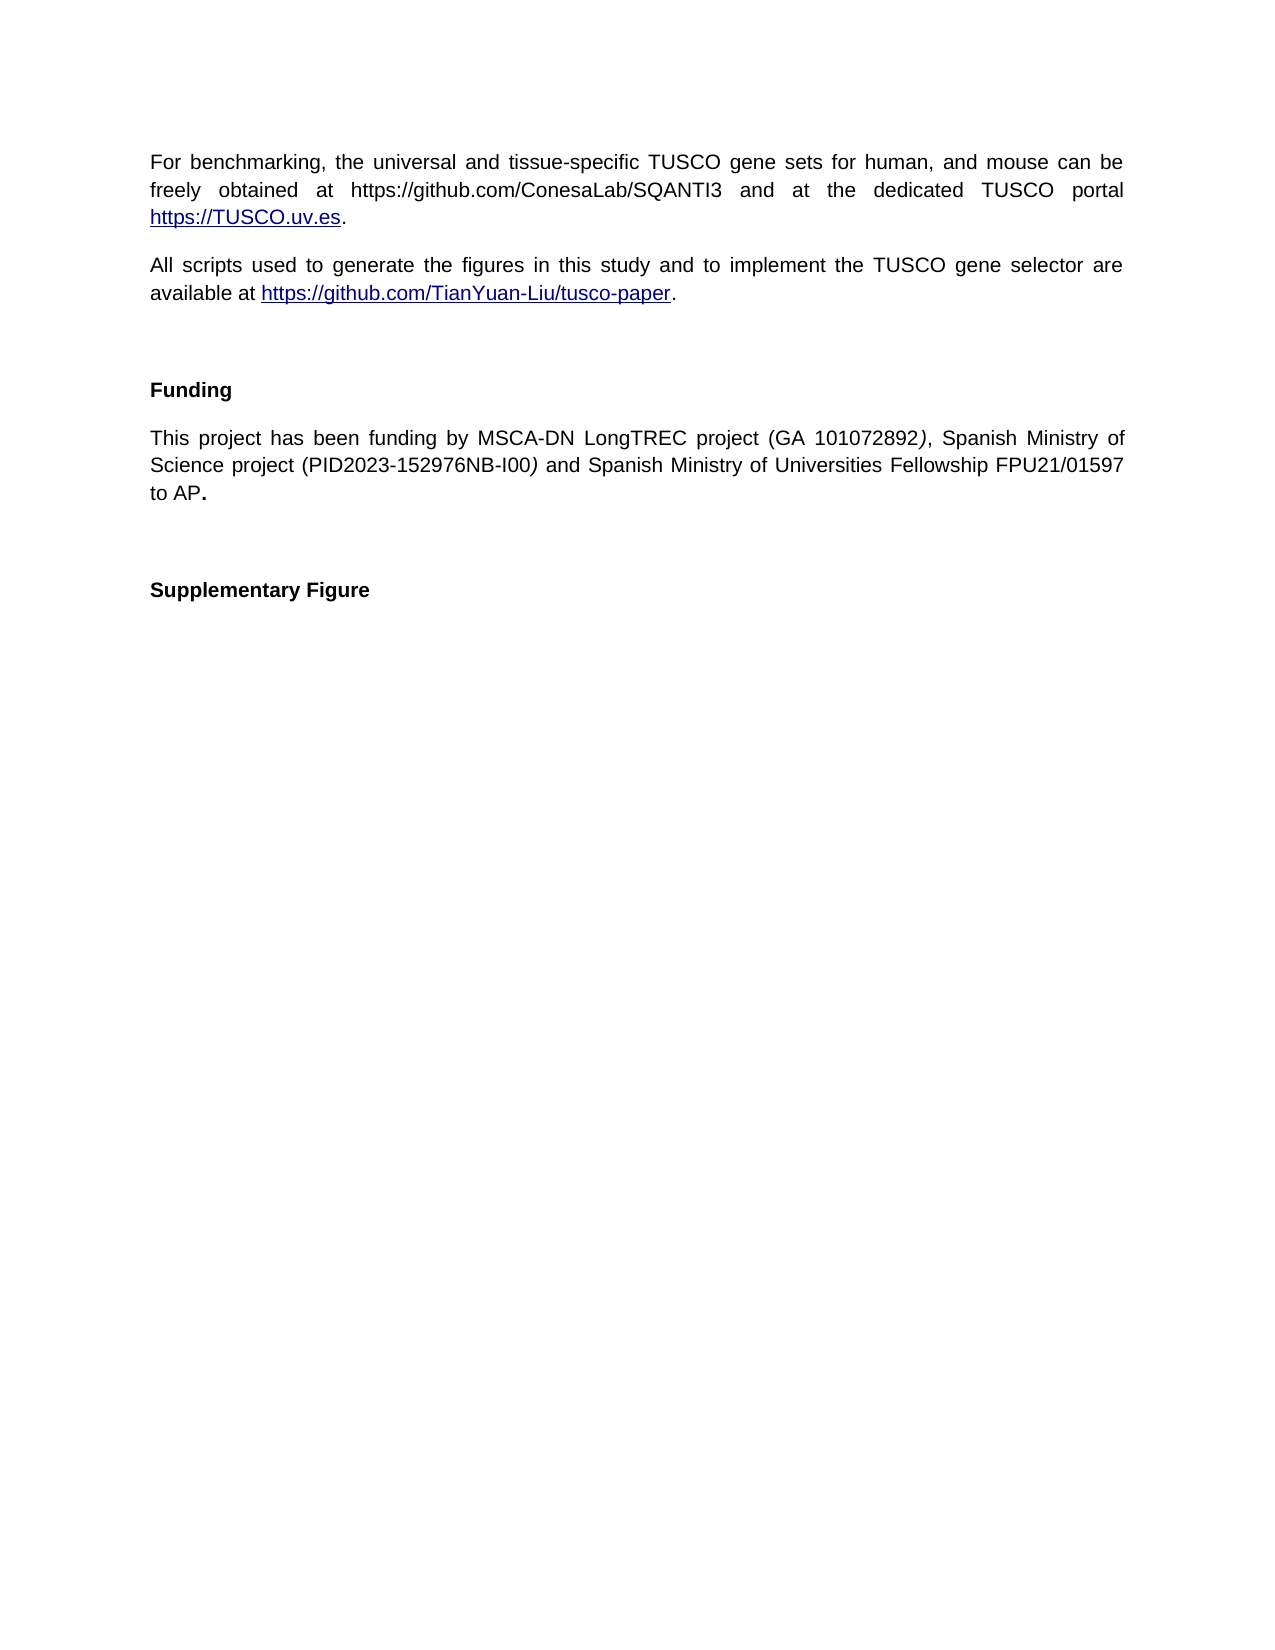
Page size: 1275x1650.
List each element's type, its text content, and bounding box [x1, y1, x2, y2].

text All scripts used to generate the figures in this study and to implement the TUSCO gene selector are available at https://github.com/TianYuan-Liu/tusco-paper. [150, 253, 1125, 305]
text This project has been funding by MSCA-DN LongTREC project (GA 101072892), Spanish Ministry of Science project (PID2023-152976NB-I00) and Spanish Ministry of Universities Fellowship FPU21/01597 to AP. [150, 426, 1125, 505]
text For benchmarking, the universal and tissue-specific TUSCO gene sets for human, and mouse can be freely obtained at https://github.com/ConesaLab/SQANTI3 and at the dedicated TUSCO portal https://TUSCO.uv.es. [150, 150, 1125, 229]
text Supplementary Figure [150, 577, 1125, 601]
text Funding [150, 377, 1125, 401]
